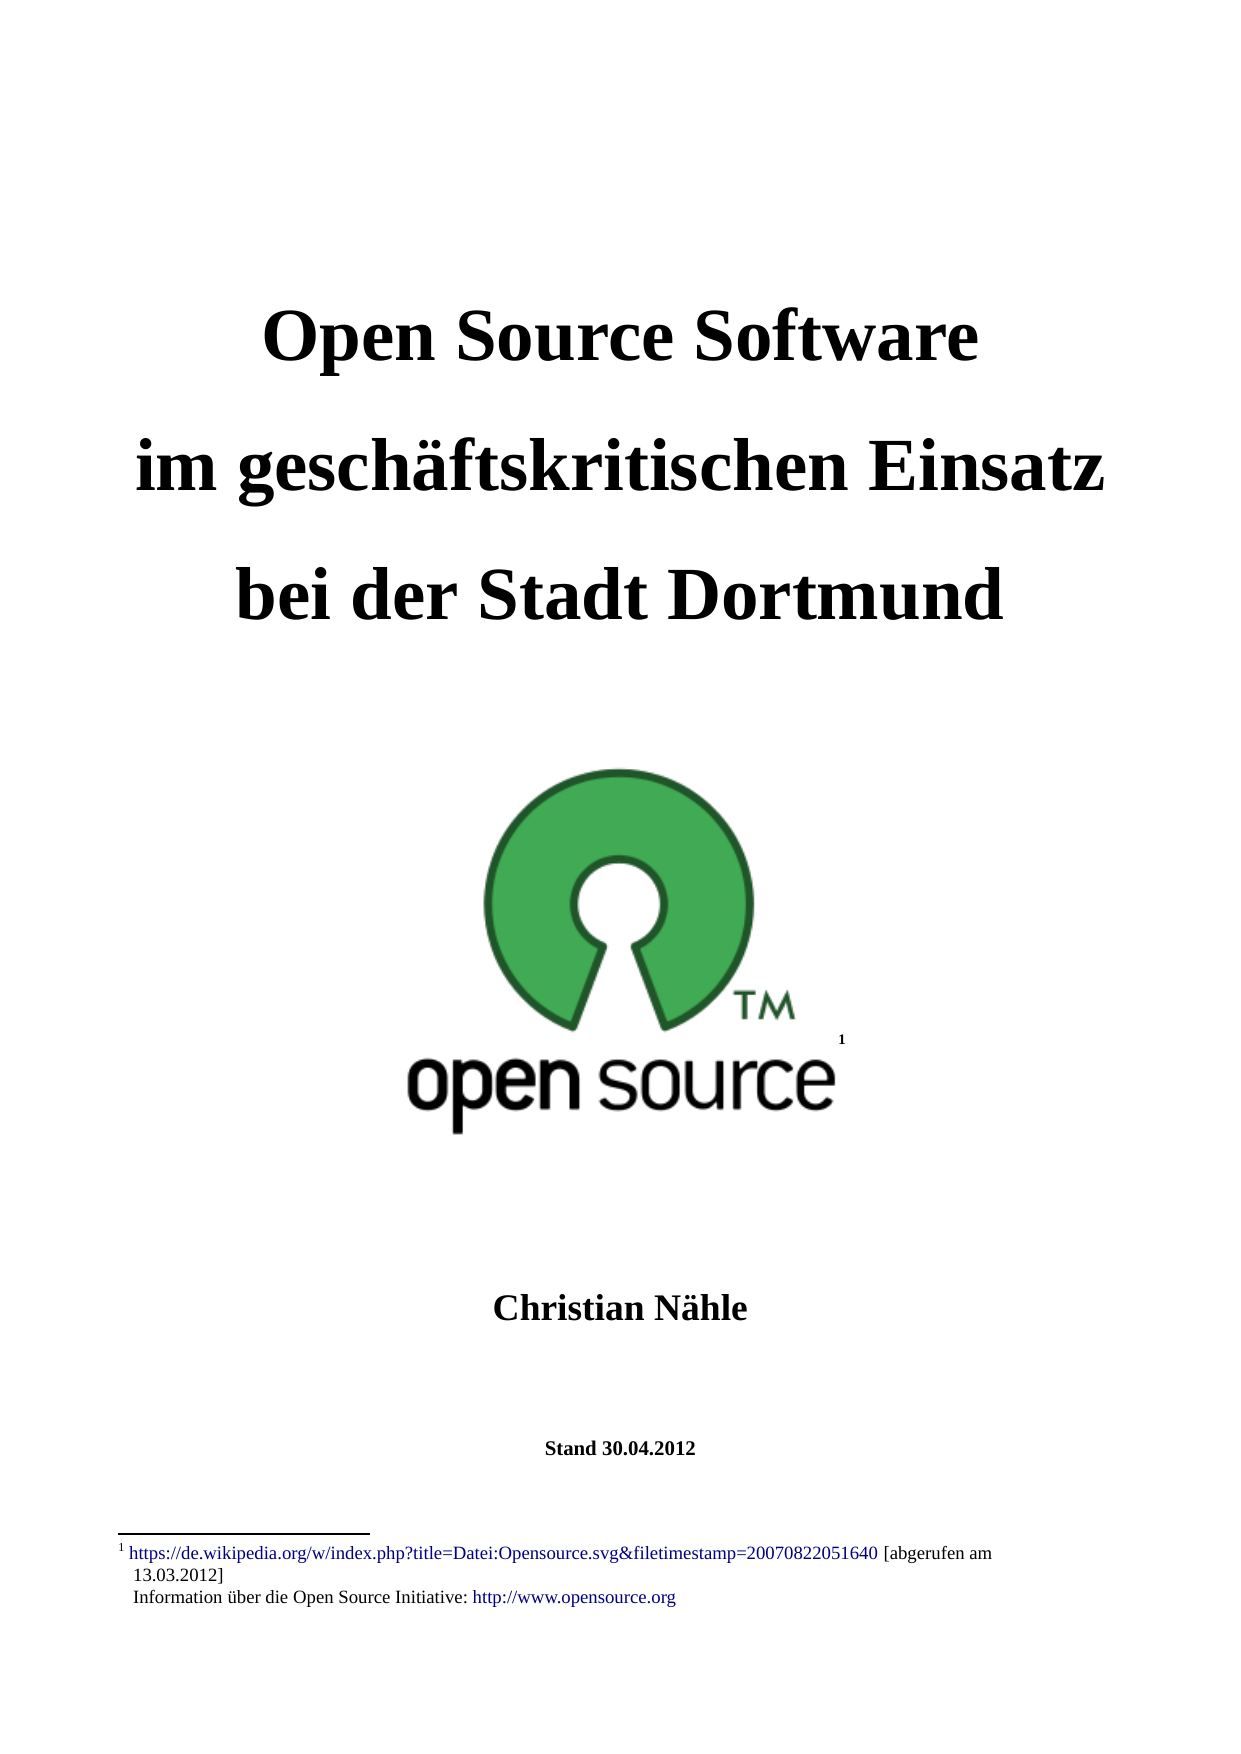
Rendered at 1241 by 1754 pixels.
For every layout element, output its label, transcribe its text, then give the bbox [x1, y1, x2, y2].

text Stand 30.04.2012 [118, 1436, 1122, 1460]
text im geschäftskritischen Einsatz bei der Stadt Dortmund [118, 420, 1122, 636]
text https://de.wikipedia.org/w/index.php?title=Datei:Opensource.svg&filetimestamp=20070822051640 [abgerufen am [118, 1540, 1122, 1564]
text Christian Nähle [118, 1285, 1122, 1328]
text 13.03.2012] [118, 1564, 1122, 1586]
picture [387, 734, 853, 1154]
text Open Source Software [118, 291, 1122, 377]
text Information über die Open Source Initiative: http://www.opensource.org [118, 1586, 1122, 1607]
